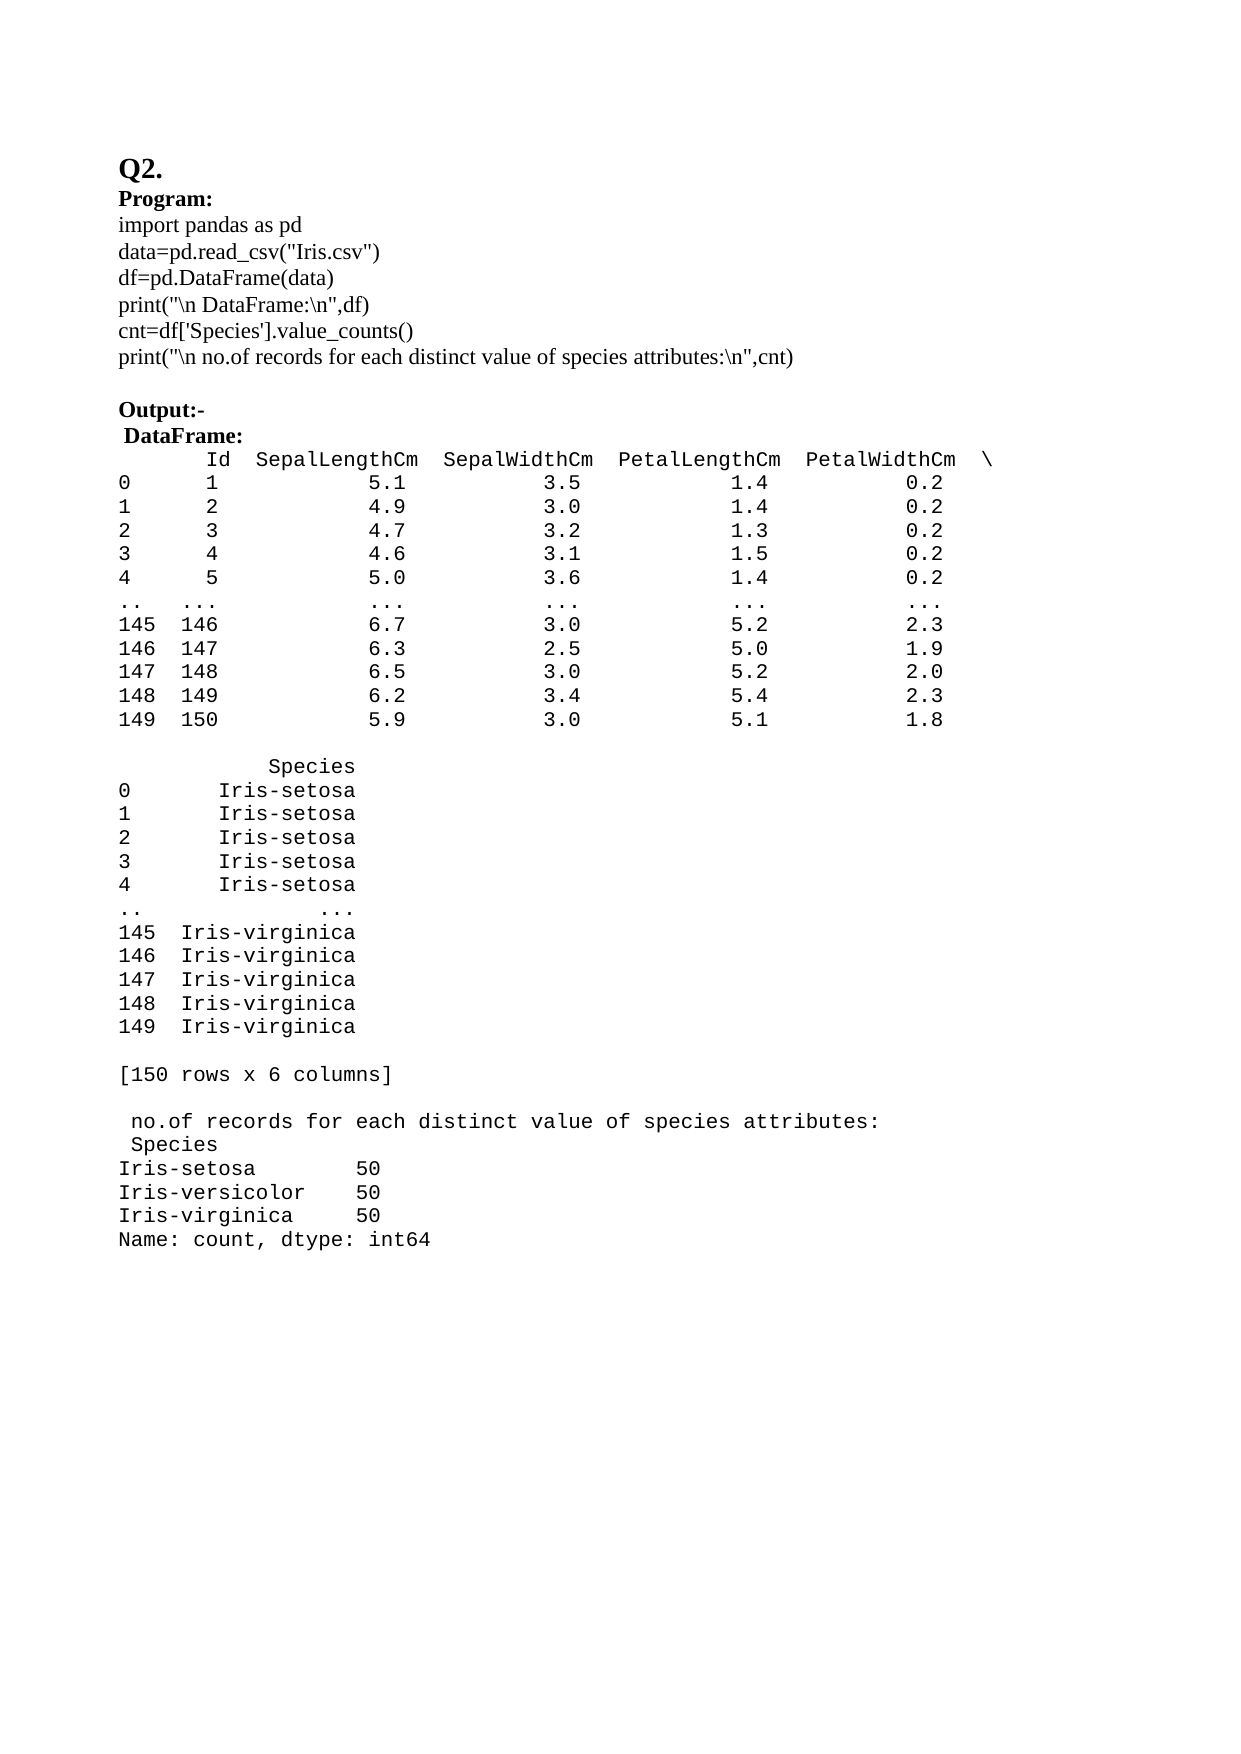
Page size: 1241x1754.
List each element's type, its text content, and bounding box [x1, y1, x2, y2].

text DataFrame: [118, 422, 1122, 449]
text Q2. [118, 152, 1122, 185]
text print("\n DataFrame:\n",df) [118, 291, 1122, 317]
text Output:- [118, 396, 1122, 422]
text 1 2 4.9 3.0 1.4 0.2 [118, 496, 1122, 520]
text data=pd.read_csv("Iris.csv") [118, 238, 1122, 264]
text no.of records for each distinct value of species attributes: [118, 1111, 1122, 1134]
text 2 Iris-setosa [118, 827, 1122, 851]
text 145 146 6.7 3.0 5.2 2.3 [118, 614, 1122, 638]
text 146 Iris-virginica [118, 945, 1122, 969]
text Id SepalLengthCm SepalWidthCm PetalLengthCm PetalWidthCm \ [118, 449, 1122, 472]
text 147 Iris-virginica [118, 969, 1122, 993]
text 3 4 4.6 3.1 1.5 0.2 [118, 543, 1122, 567]
text import pandas as pd [118, 212, 1122, 238]
text 146 147 6.3 2.5 5.0 1.9 [118, 638, 1122, 662]
text 149 Iris-virginica [118, 1016, 1122, 1040]
text [150 rows x 6 columns] [118, 1063, 1122, 1087]
text Iris-versicolor 50 [118, 1182, 1122, 1205]
text 2 3 4.7 3.2 1.3 0.2 [118, 520, 1122, 543]
text cnt=df['Species'].value_counts() [118, 317, 1122, 343]
text 4 Iris-setosa [118, 874, 1122, 898]
text 3 Iris-setosa [118, 851, 1122, 874]
text 1 Iris-setosa [118, 803, 1122, 827]
text 149 150 5.9 3.0 5.1 1.8 [118, 709, 1122, 732]
text Iris-setosa 50 [118, 1158, 1122, 1182]
text Program: [118, 185, 1122, 212]
text df=pd.DataFrame(data) [118, 264, 1122, 291]
text .. ... [118, 898, 1122, 922]
text 148 Iris-virginica [118, 993, 1122, 1016]
text 0 Iris-setosa [118, 780, 1122, 803]
text 0 1 5.1 3.5 1.4 0.2 [118, 472, 1122, 496]
text Iris-virginica 50 [118, 1205, 1122, 1229]
text 147 148 6.5 3.0 5.2 2.0 [118, 662, 1122, 685]
text 148 149 6.2 3.4 5.4 2.3 [118, 685, 1122, 709]
text print("\n no.of records for each distinct value of species attributes:\n",cnt) [118, 343, 1122, 370]
text 145 Iris-virginica [118, 922, 1122, 945]
text Name: count, dtype: int64 [118, 1229, 1122, 1253]
text .. ... ... ... ... ... [118, 591, 1122, 614]
text Species [118, 756, 1122, 780]
text Species [118, 1134, 1122, 1158]
text 4 5 5.0 3.6 1.4 0.2 [118, 567, 1122, 591]
